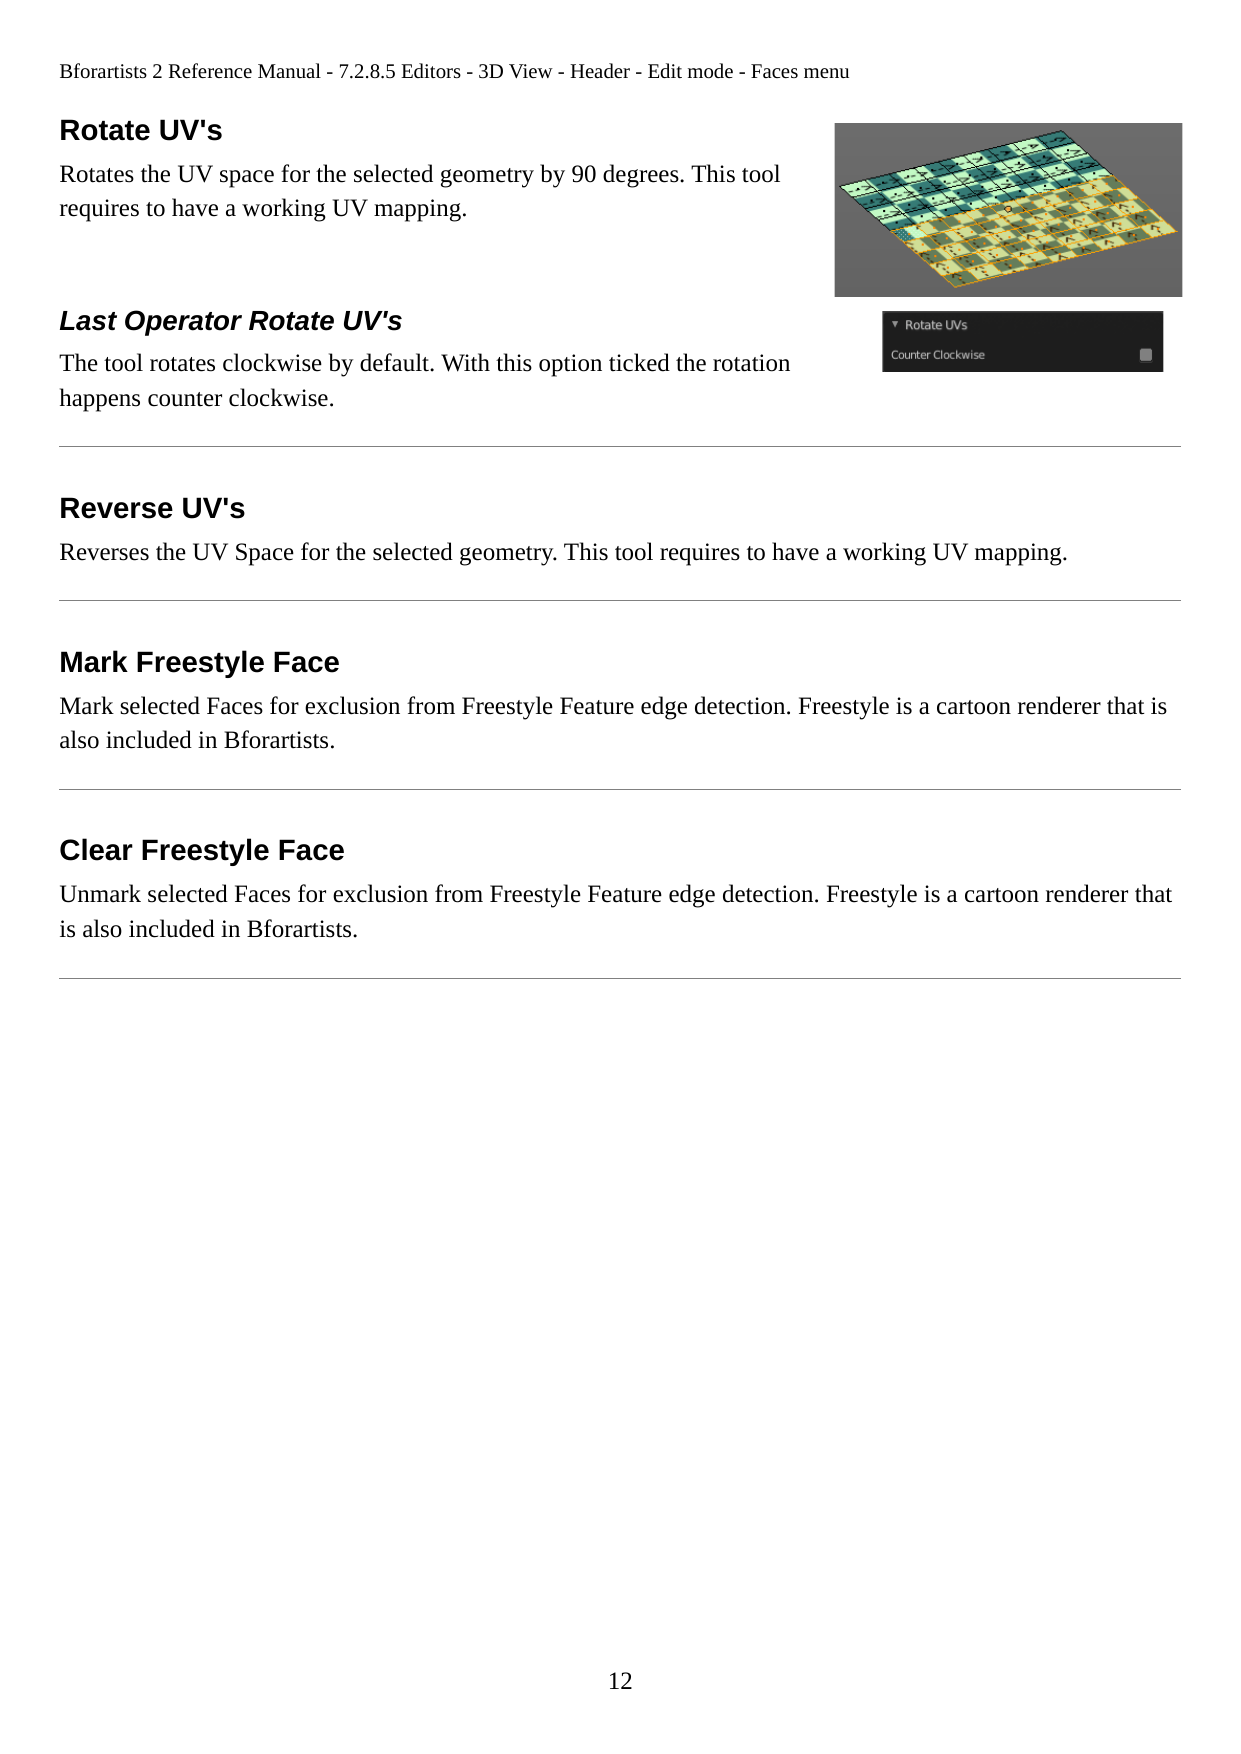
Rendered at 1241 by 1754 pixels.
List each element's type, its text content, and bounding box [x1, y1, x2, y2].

subtitle Clear Freestyle Face [59, 833, 1181, 867]
text Unmark selected Faces for exclusion from Freestyle Feature edge detection. Freestyle is a cartoon renderer that is also included in Bforartists. [59, 879, 1181, 943]
subtitle Mark Freestyle Face [59, 645, 1181, 678]
subtitle Rotate UV's [59, 113, 1181, 146]
text The tool rotates clockwise by default. With this option ticked the rotation happens counter clockwise. [59, 348, 1181, 412]
picture [834, 123, 1183, 297]
text Mark selected Faces for exclusion from Freestyle Feature edge detection. Freestyle is a cartoon renderer that is also included in Bforartists. [59, 691, 1181, 754]
text Reverses the UV Space for the selected geometry. This tool requires to have a working UV mapping. [59, 537, 1181, 566]
picture [882, 311, 1164, 372]
subtitle Reverse UV's [59, 491, 1181, 524]
text Rotates the UV space for the selected geometry by 90 degrees. This tool requires to have a working UV mapping. [59, 159, 834, 222]
subtitle Last Operator Rotate UV's [59, 304, 1181, 336]
